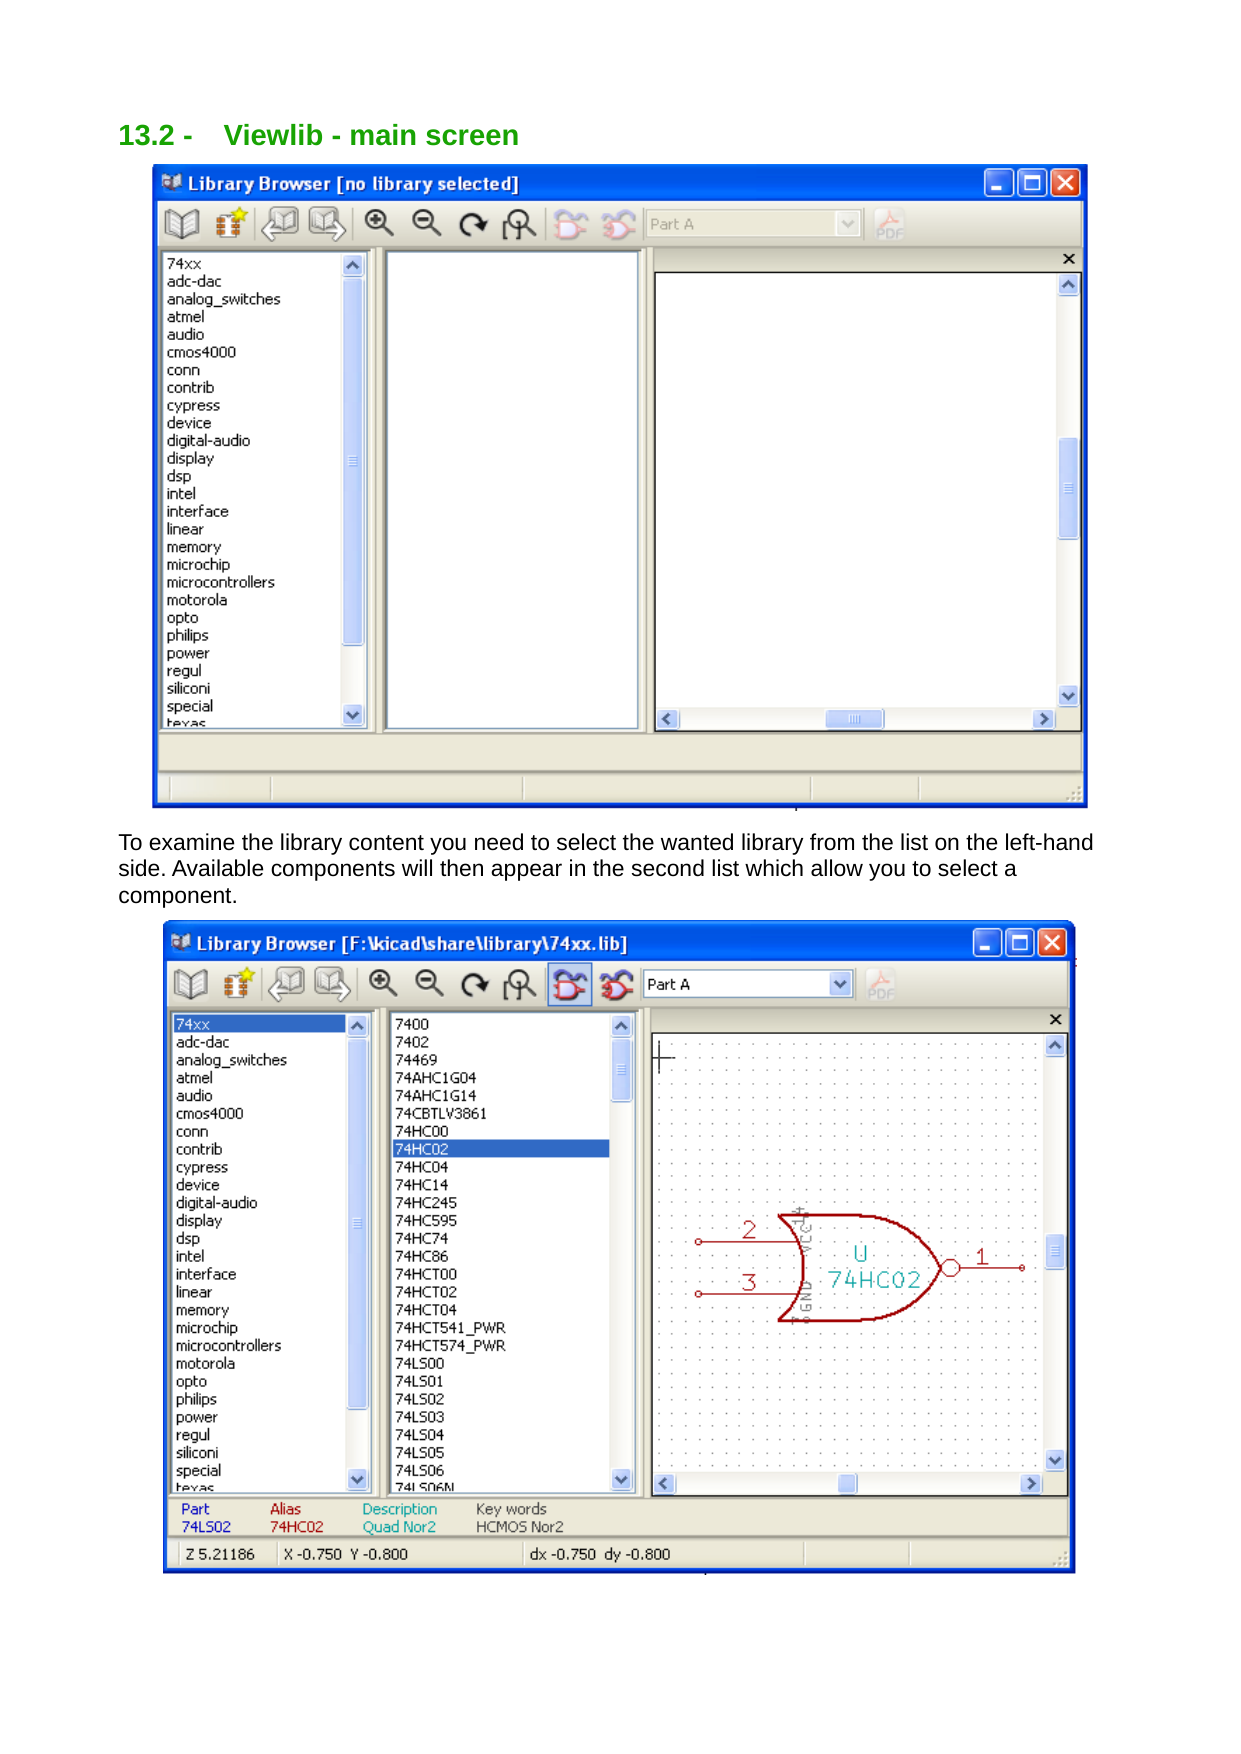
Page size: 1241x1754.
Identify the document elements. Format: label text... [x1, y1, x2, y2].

subtitle Viewlib - main screen [118, 118, 1122, 152]
picture [163, 920, 1077, 1575]
picture [152, 164, 1088, 811]
text To examine the library content you need to select the wanted library from the list on the left-hand side. Available components will then appear in the second list which allow you to select a component. [118, 829, 1122, 908]
